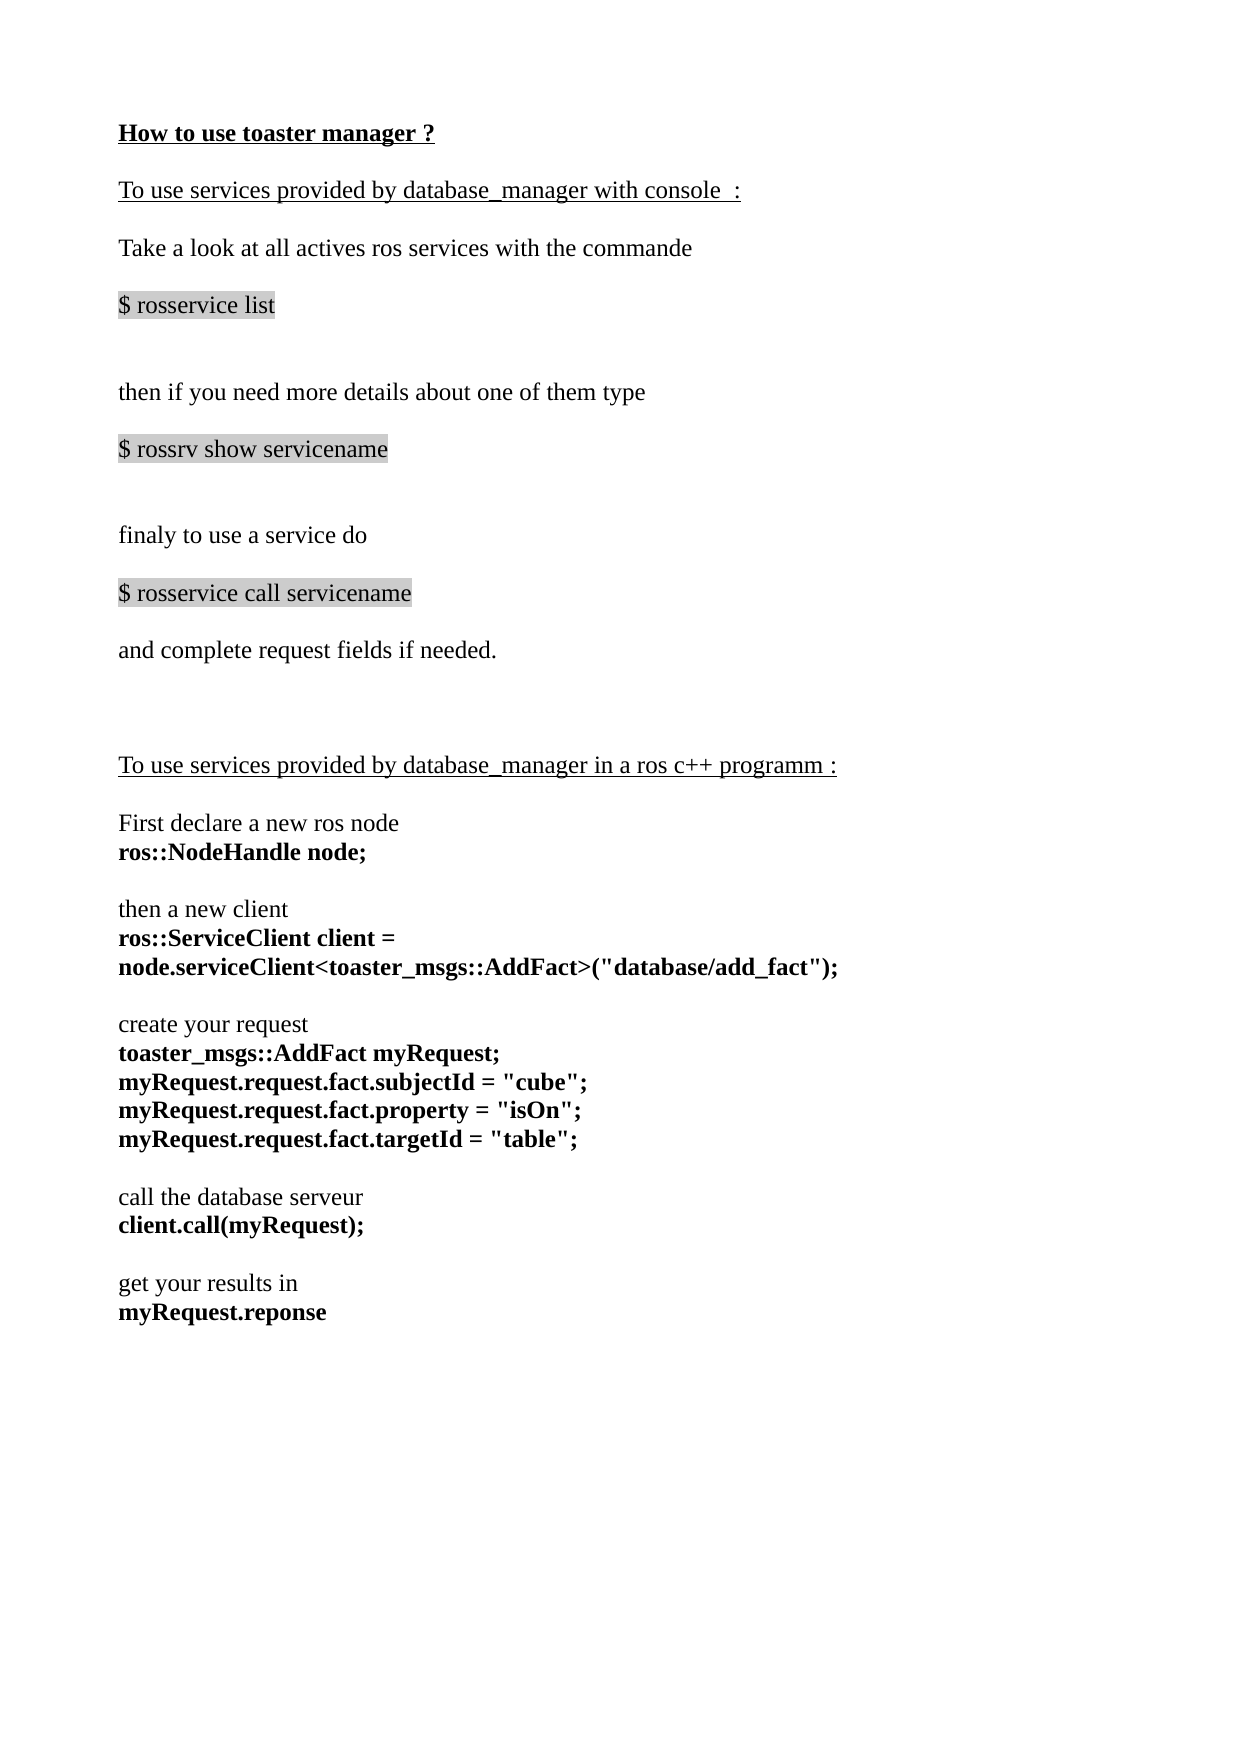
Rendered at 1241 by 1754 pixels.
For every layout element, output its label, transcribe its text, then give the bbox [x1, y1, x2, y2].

text node.serviceClient<toaster_msgs::AddFact>("database/add_fact"); create your request [118, 952, 1122, 1038]
text client.call(myRequest); [118, 1211, 1122, 1239]
text ros::NodeHandle node; [118, 837, 1122, 894]
text toaster_msgs::AddFact myRequest; [118, 1038, 1122, 1067]
text get your results in [118, 1268, 1122, 1297]
text $ rossrv show servicename [118, 434, 1122, 463]
text myRequest.request.fact.subjectId = "cube"; [118, 1067, 1122, 1096]
text myRequest.reponse [118, 1297, 1122, 1326]
text Take a look at all actives ros services with the commande [118, 233, 1122, 262]
text then if you need more details about one of them type [118, 377, 1122, 406]
text then a new client [118, 894, 1122, 923]
text and complete request fields if needed. [118, 636, 1122, 664]
text myRequest.request.fact.property = "isOn"; [118, 1096, 1122, 1124]
text $ rosservice list [118, 291, 1122, 319]
text How to use toaster manager ? To use services provided by database_manager with console : [118, 118, 1122, 204]
text finaly to use a service do [118, 521, 1122, 549]
text ros::ServiceClient client = [118, 923, 1122, 952]
text myRequest.request.fact.targetId = "table"; call the database serveur [118, 1124, 1122, 1211]
text To use services provided by database_manager in a ros c++ programm : First declare a new ros node [118, 751, 1122, 837]
text $ rosservice call servicename [118, 578, 1122, 607]
